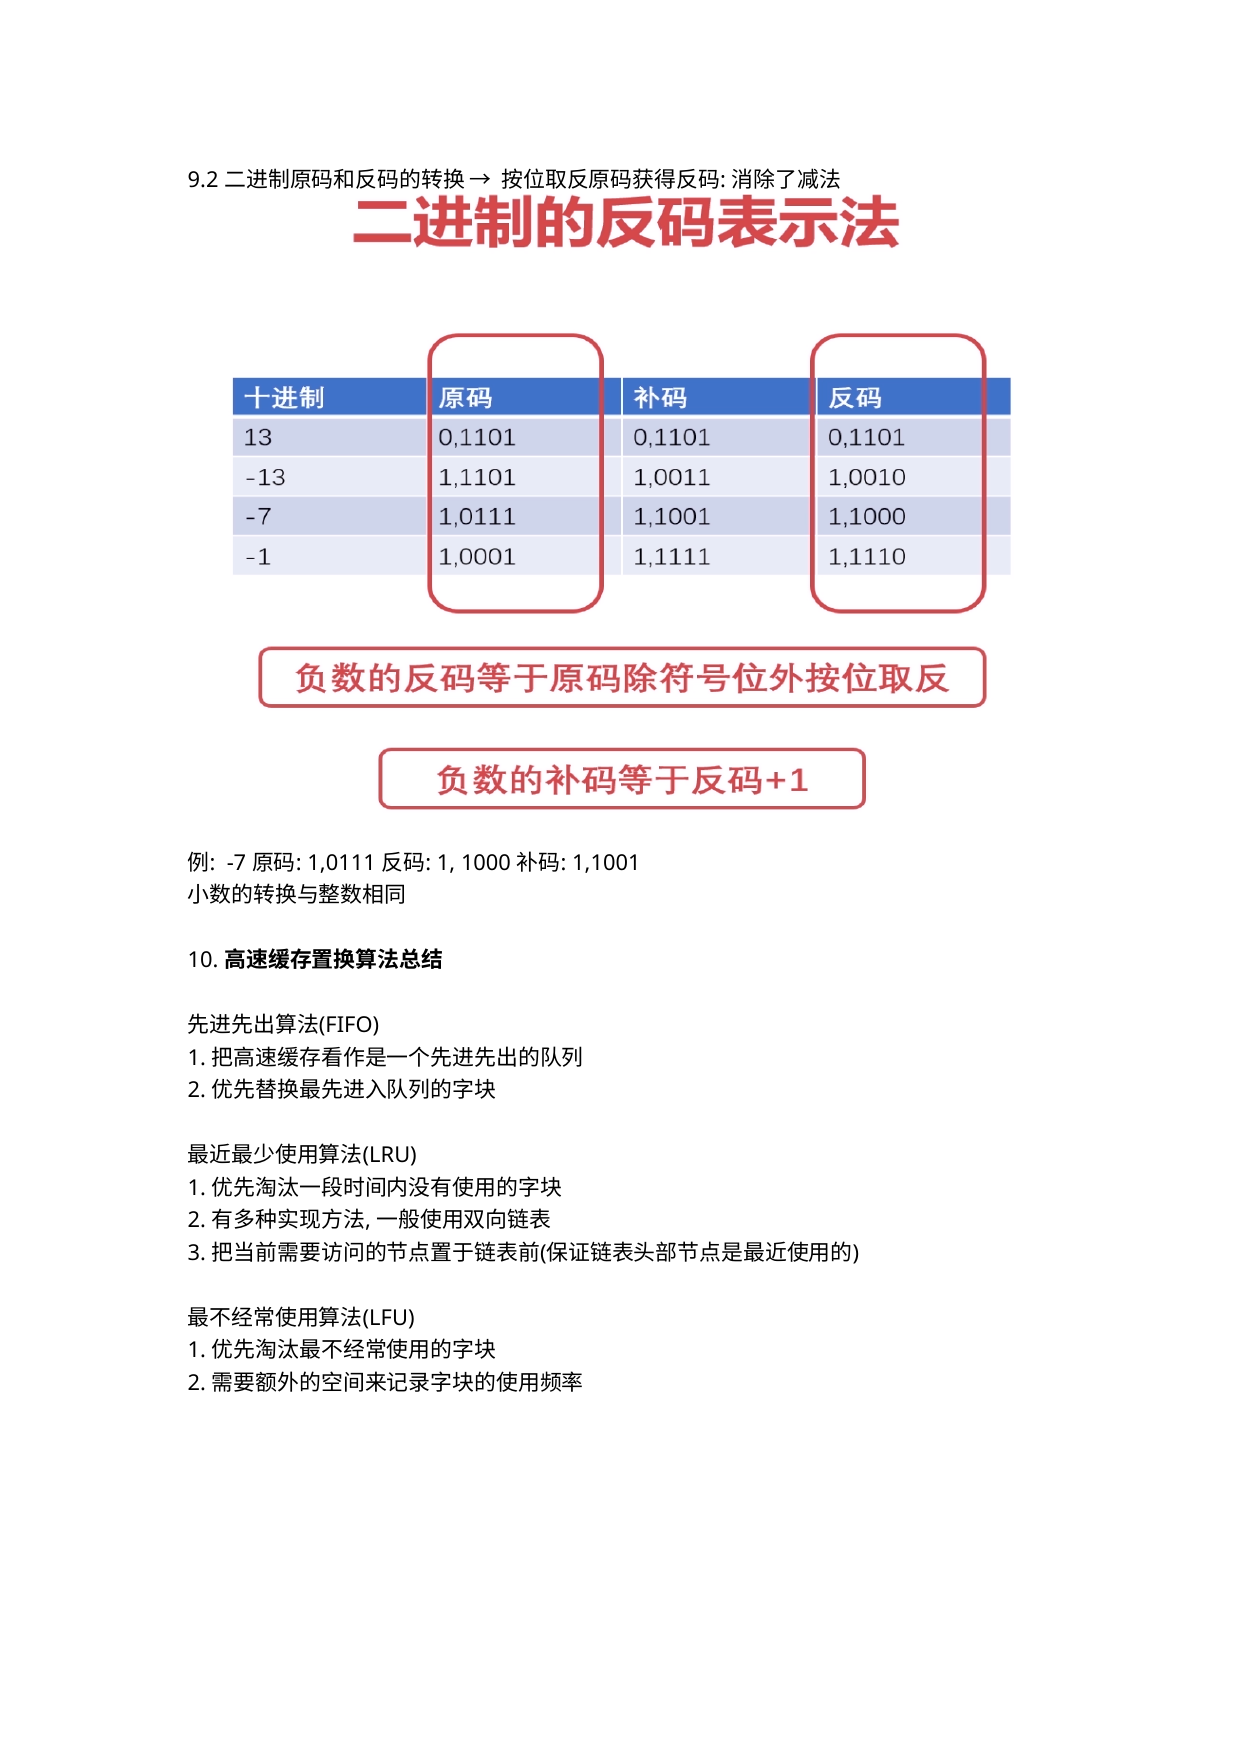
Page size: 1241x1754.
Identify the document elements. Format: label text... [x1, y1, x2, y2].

list 10. 高速缓存置换算法总结 [187, 942, 1053, 974]
list 1. 优先淘汰最不经常使用的字块 [187, 1332, 1053, 1364]
list 3. 把当前需要访问的节点置于链表前(保证链表头部节点是最近使用的) [187, 1234, 1053, 1267]
list 最近最少使用算法(LRU) [187, 1137, 1053, 1169]
list 2. 有多种实现方法, 一般使用双向链表 [187, 1202, 1053, 1234]
list 最不经常使用算法(LFU) [187, 1299, 1053, 1332]
list 9.2 二进制原码和反码的转换 → 按位取反原码获得反码: 消除了减法 [187, 162, 1053, 194]
list 1. 把高速缓存看作是一个先进先出的队列 [187, 1039, 1053, 1072]
list 2. 优先替换最先进入队列的字块 [187, 1072, 1053, 1104]
list 例: -7 原码: 1,0111 反码: 1, 1000 补码: 1,1001 [187, 822, 1053, 877]
list 小数的转换与整数相同 [187, 877, 1053, 909]
list 2. 需要额外的空间来记录字块的使用频率 [187, 1364, 1053, 1397]
picture [187, 194, 1053, 822]
list 1. 优先淘汰一段时间内没有使用的字块 [187, 1169, 1053, 1202]
list 先进先出算法(FIFO) [187, 1007, 1053, 1039]
